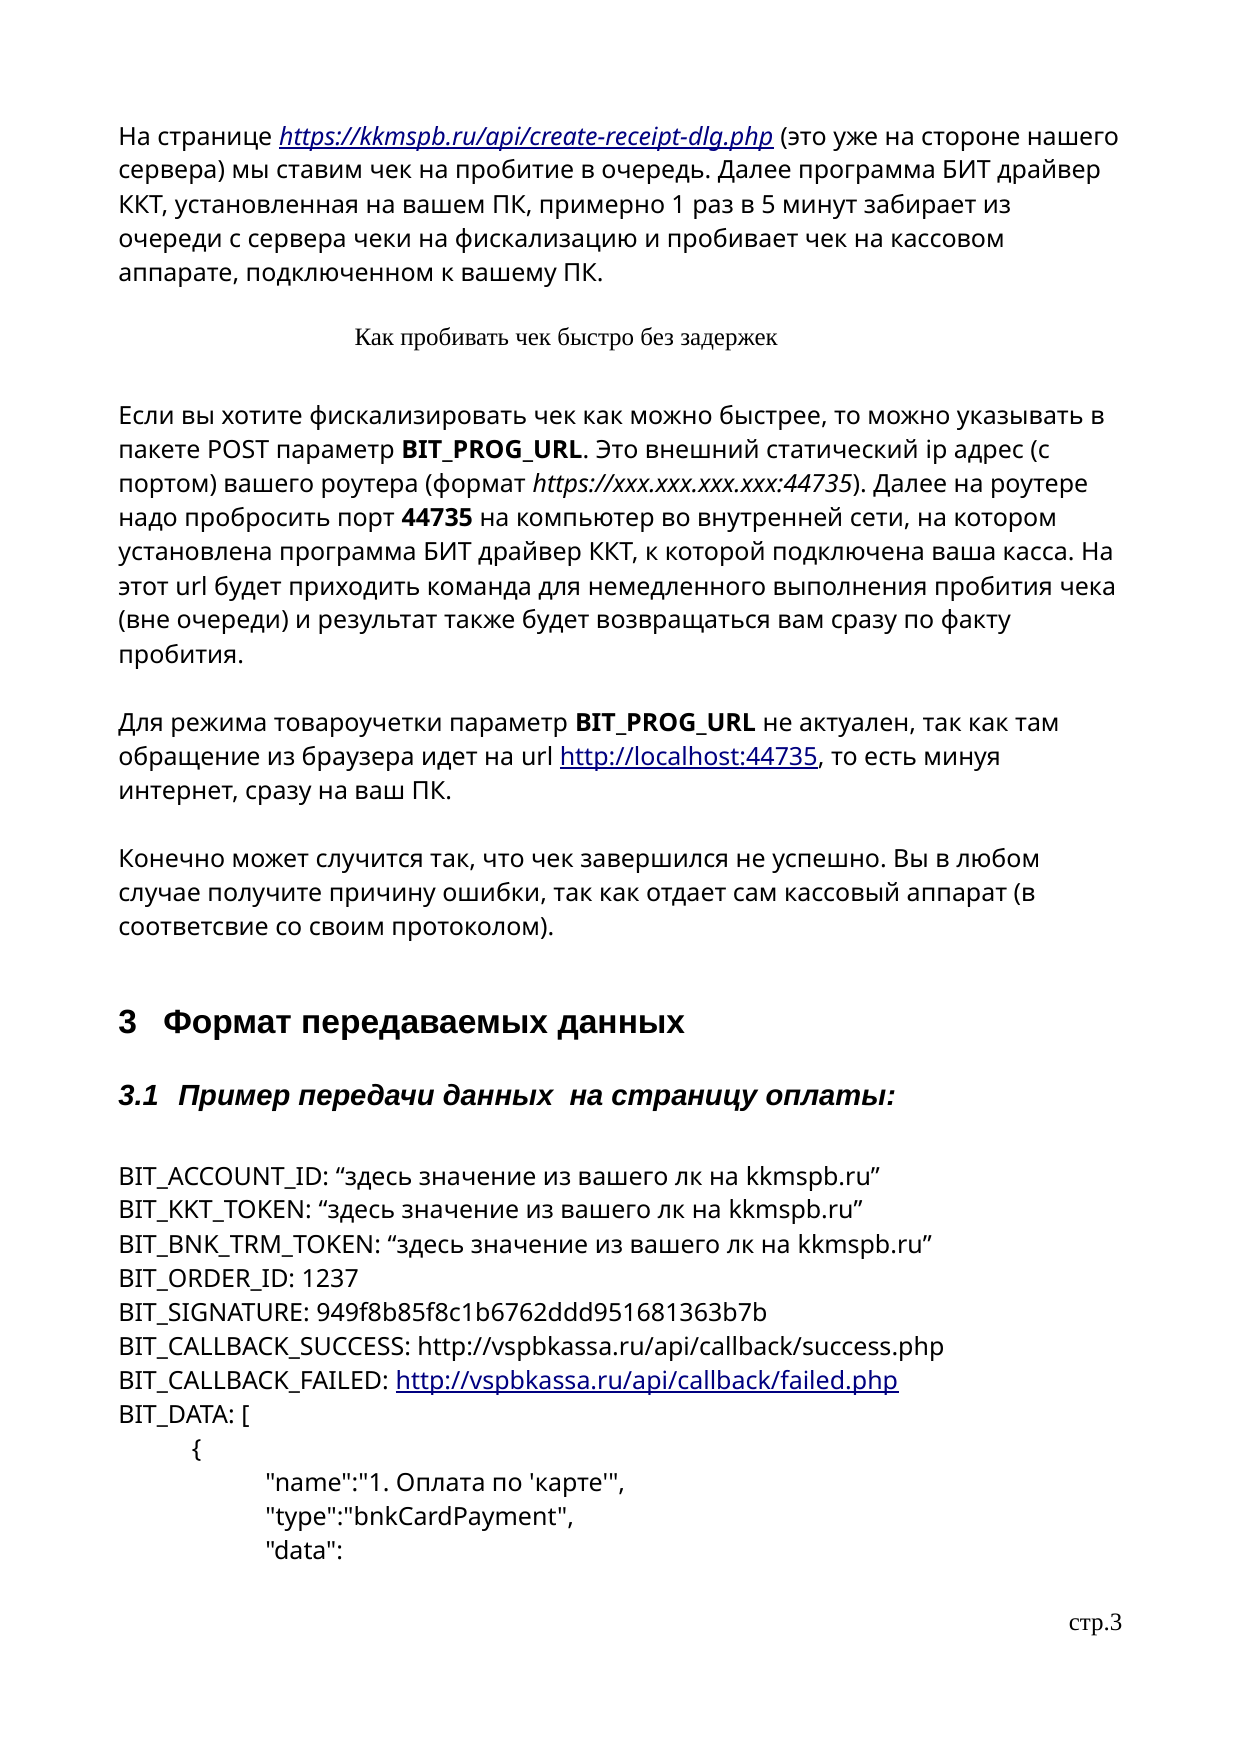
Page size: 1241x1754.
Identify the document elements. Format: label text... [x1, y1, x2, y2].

text BIT_ACCOUNT_ID: “здесь значение из вашего лк на kkmspb.ru” [118, 1158, 1122, 1192]
text "type":"bnkCardPayment", [118, 1499, 1122, 1533]
text Если вы хотите фискализировать чек как можно быстрее, то можно указывать в пакете POST параметр BIT_PROG_URL. Это внешний статический ip адрес (с портом) вашего роутера (формат https://xxx.xxx.xxx.xxx:44735). Далее на роутере надо пробросить порт 44735 на компьютер во внутренней сети, на котором установлена программа БИТ драйвер ККТ, к которой подключена ваша касса. На этот url будет приходить команда для немедленного выполнения пробития чека (вне очереди) и результат также будет возвращаться вам сразу по факту пробития. [118, 398, 1122, 670]
text BIT_SIGNATURE: 949f8b85f8c1b6762ddd951681363b7b [118, 1294, 1122, 1328]
text "data": [118, 1533, 1122, 1567]
text Для режима товароучетки параметр BIT_PROG_URL не актуален, так как там обращение из браузера идет на url http://localhost:44735, то есть минуя интернет, сразу на ваш ПК. [118, 704, 1122, 807]
subtitle Пример передачи данных на страницу оплаты: [118, 1078, 1122, 1112]
text BIT_BNK_TRM_TOKEN: “здесь значение из вашего лк на kkmspb.ru” [118, 1226, 1122, 1260]
text { [118, 1431, 1122, 1465]
text BIT_ORDER_ID: 1237 [118, 1260, 1122, 1294]
text BIT_DATA: [ [118, 1397, 1122, 1431]
text Конечно может случится так, что чек завершился не успешно. Вы в любом случае получите причину ошибки, так как отдает сам кассовый аппарат (в соответсвие со своим протоколом). [118, 841, 1122, 943]
text BIT_CALLBACK_SUCCESS: http://vspbkassa.ru/api/callback/success.php [118, 1328, 1122, 1362]
text Как пробивать чек быстро без задержек [354, 322, 1122, 351]
text На странице https://kkmspb.ru/api/create-receipt-dlg.php (это уже на стороне нашего сервера) мы ставим чек на пробитие в очередь. Далее программа БИТ драйвер ККТ, установленная на вашем ПК, примерно 1 раз в 5 минут забирает из очереди с сервера чеки на фискализацию и пробивает чек на кассовом аппарате, подключенном к вашему ПК. [118, 118, 1122, 288]
subtitle Формат передаваемых данных [118, 1002, 1122, 1041]
text BIT_KKT_TOKEN: “здесь значение из вашего лк на kkmspb.ru” [118, 1192, 1122, 1226]
text "name":"1. Оплата по 'карте'", [118, 1465, 1122, 1499]
text BIT_CALLBACK_FAILED: http://vspbkassa.ru/api/callback/failed.php [118, 1362, 1122, 1397]
